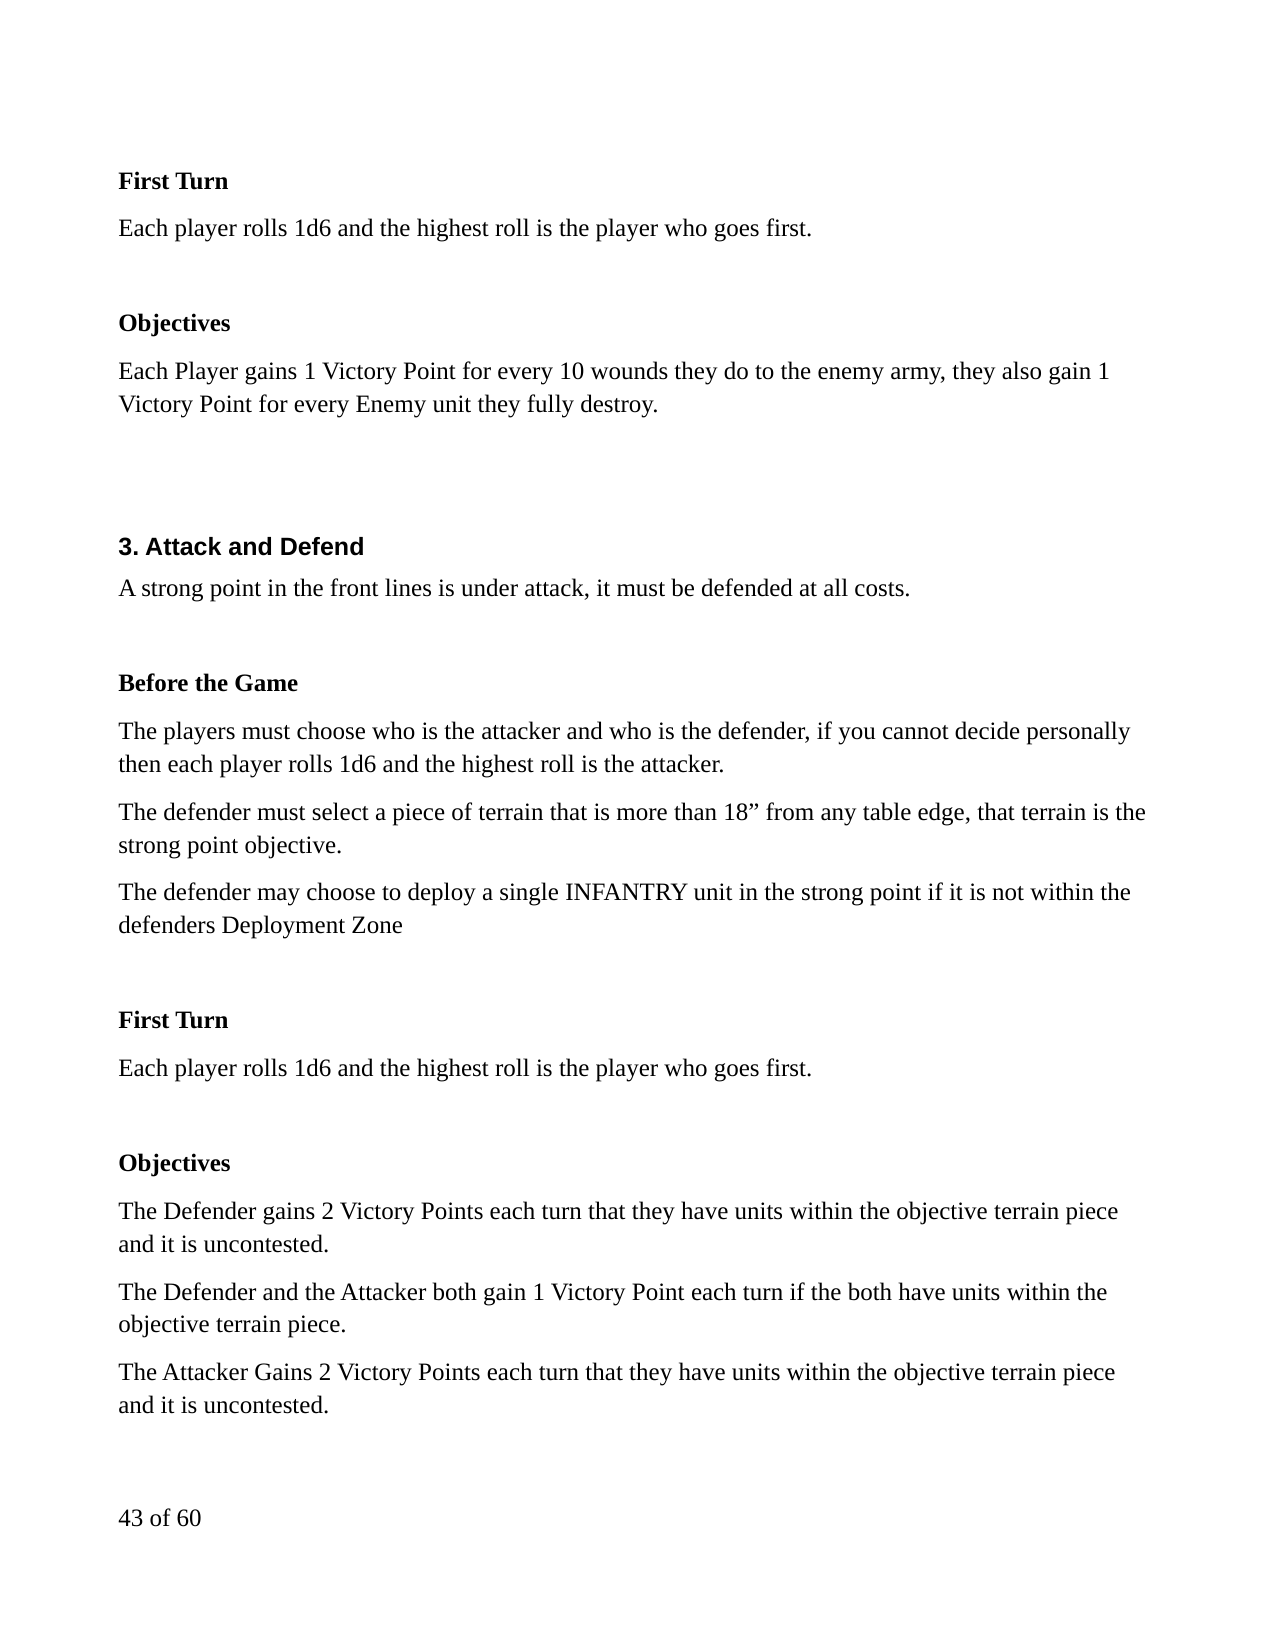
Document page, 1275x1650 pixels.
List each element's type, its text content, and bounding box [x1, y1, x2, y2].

subtitle . Attack and Defend [118, 532, 1157, 561]
text A strong point in the front lines is under attack, it must be defended at all costs. [118, 573, 1157, 602]
text Objectives [118, 308, 1157, 337]
text The defender may choose to deploy a single INFANTRY unit in the strong point if it is not within the defenders Deployment Zone [118, 877, 1157, 939]
text Before the Game [118, 668, 1157, 697]
text First Turn [118, 166, 1157, 194]
text The Attacker Gains 2 Victory Points each turn that they have units within the objective terrain piece and it is uncontested. [118, 1357, 1157, 1419]
text Each player rolls 1d6 and the highest roll is the player who goes first. [118, 213, 1157, 242]
text The Defender gains 2 Victory Points each turn that they have units within the objective terrain piece and it is uncontested. [118, 1196, 1157, 1258]
text First Turn [118, 1006, 1157, 1034]
text Objectives [118, 1148, 1157, 1177]
text The players must choose who is the attacker and who is the defender, if you cannot decide personally then each player rolls 1d6 and the highest roll is the attacker. [118, 716, 1157, 778]
text Each Player gains 1 Victory Point for every 10 wounds they do to the enemy army, they also gain 1 Victory Point for every Enemy unit they fully destroy. [118, 356, 1157, 418]
text Each player rolls 1d6 and the highest roll is the player who goes first. [118, 1053, 1157, 1082]
text The Defender and the Attacker both gain 1 Victory Point each turn if the both have units within the objective terrain piece. [118, 1277, 1157, 1338]
text The defender must select a piece of terrain that is more than 18” from any table edge, that terrain is the strong point objective. [118, 797, 1157, 858]
